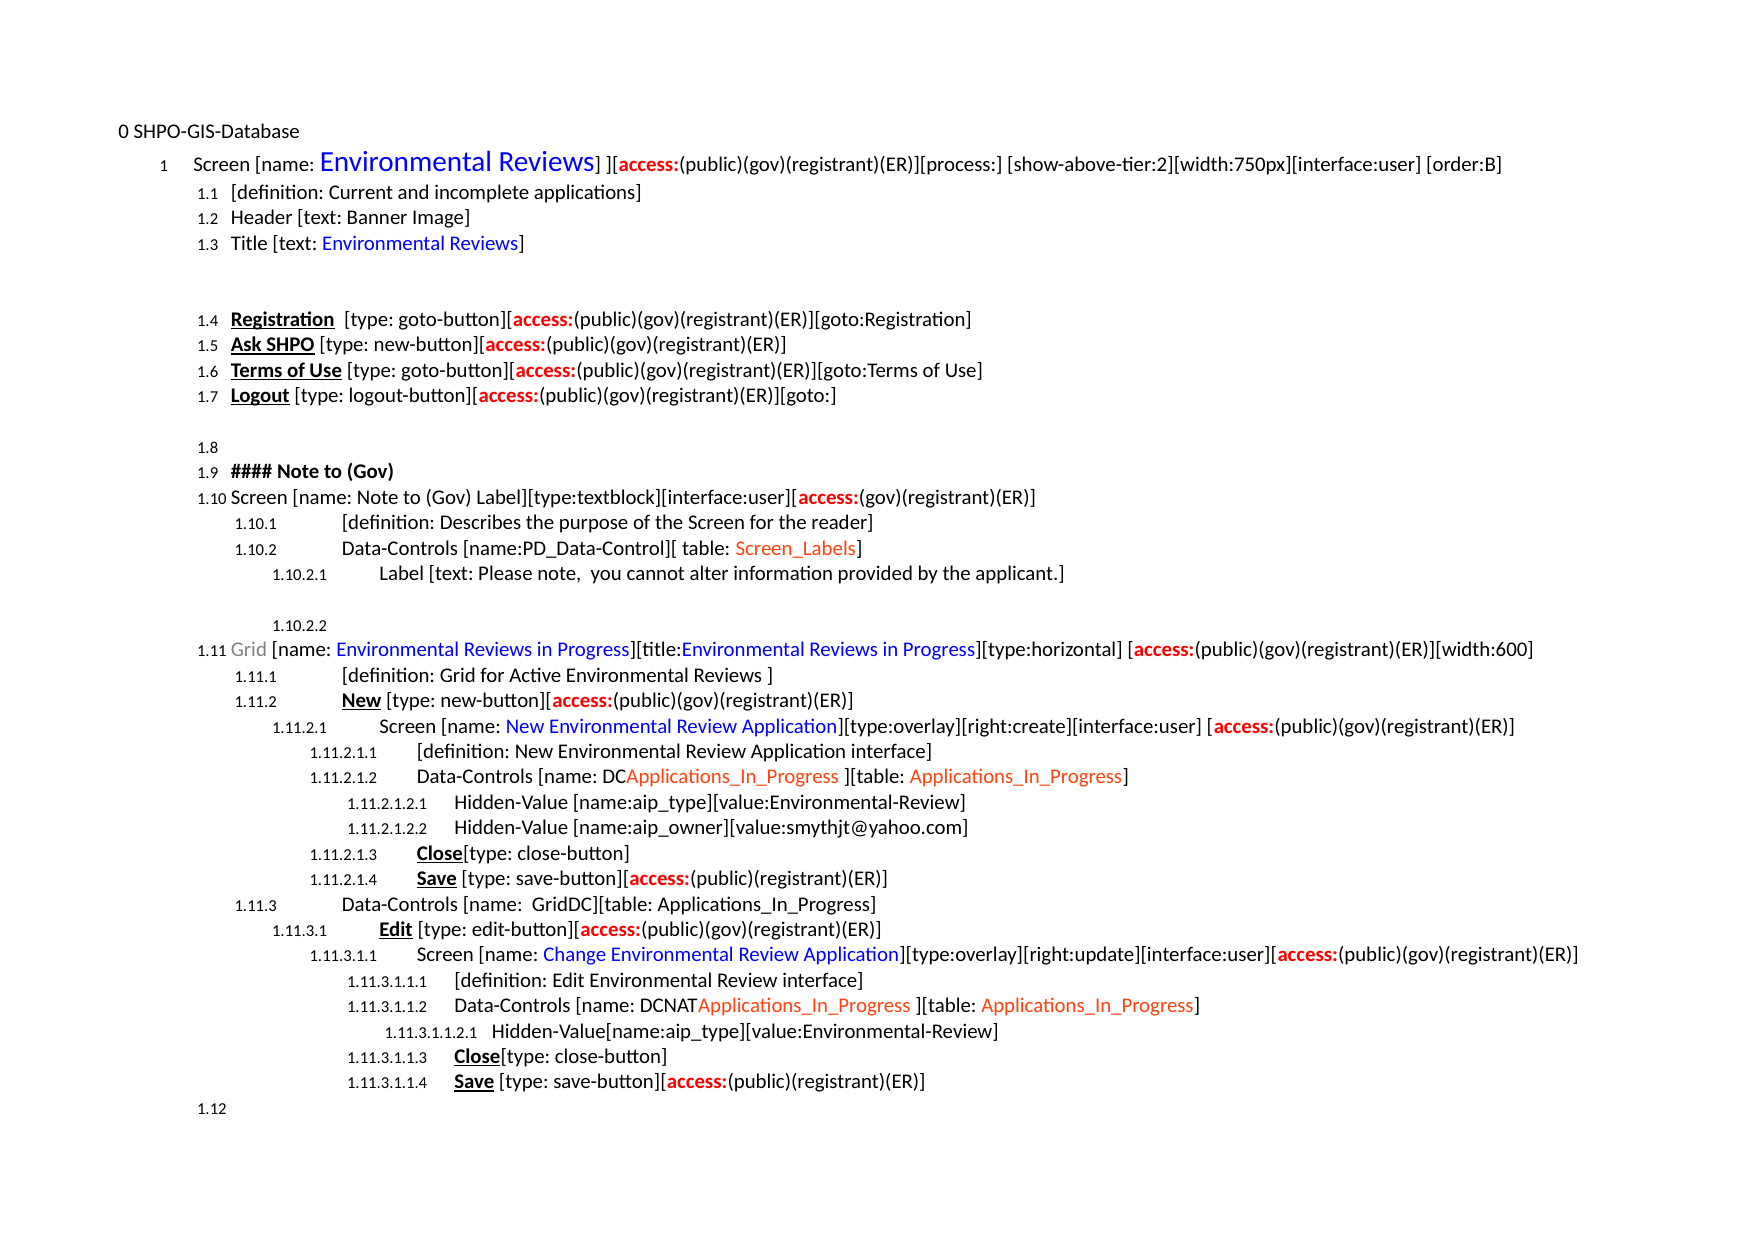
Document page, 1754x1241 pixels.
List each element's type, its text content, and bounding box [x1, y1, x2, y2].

list Grid [name: Environmental Reviews in Progress][title:Environmental Reviews in Progress][type:horizontal] [access:(public)(gov)(registrant)(ER)][width:600] [193, 637, 1636, 662]
list Screen [name: Change Environmental Review Application][type:overlay][right:update][interface:user][access:(public)(gov)(registrant)(ER)] [306, 942, 1636, 967]
list Logout [type: logout-button][access:(public)(gov)(registrant)(ER)][goto:] [193, 382, 1636, 408]
list Registration [type: goto-button][access:(public)(gov)(registrant)(ER)][goto:Registration] [193, 306, 1636, 332]
list #### Note to (Gov) [193, 459, 1636, 484]
text 0 SHPO-GIS-Database [118, 118, 1636, 143]
list Close[type: close-button] [306, 840, 1636, 865]
list [definition: Grid for Active Environmental Reviews ] [231, 662, 1636, 687]
list Data-Controls [name:PD_Data-Control][ table: Screen_Labels] [231, 535, 1636, 560]
list Data-Controls [name: DCNATApplications_In_Progress ][table: Applications_In_Progress] [343, 992, 1636, 1018]
list Screen [name: New Environmental Review Application][type:overlay][right:create][interface:user] [access:(public)(gov)(registrant)(ER)] [268, 713, 1636, 738]
list Header [text: Banner Image] [193, 204, 1636, 230]
list Label [text: Please note, you cannot alter information provided by the applicant.] [268, 560, 1636, 586]
list Screen [name: Environmental Reviews] ][access:(public)(gov)(registrant)(ER)][process:] [show-above-tier:2][width:750px][interface:user] [order:B] [156, 143, 1636, 179]
list Hidden-Value[name:aip_type][value:Environmental-Review] [381, 1018, 1636, 1043]
list [definition: Current and incomplete applications] [193, 179, 1636, 204]
list [definition: Describes the purpose of the Screen for the reader] [231, 509, 1636, 535]
list Screen [name: Note to (Gov) Label][type:textblock][interface:user][access:(gov)(registrant)(ER)] [193, 484, 1636, 509]
list Data-Controls [name: DCApplications_In_Progress ][table: Applications_In_Progress] [306, 764, 1636, 789]
list Hidden-Value [name:aip_type][value:Environmental-Review] [343, 789, 1636, 814]
list Data-Controls [name: GridDC][table: Applications_In_Progress] [231, 891, 1636, 916]
list Terms of Use [type: goto-button][access:(public)(gov)(registrant)(ER)][goto:Terms of Use] [193, 357, 1636, 382]
list [definition: New Environmental Review Application interface] [306, 738, 1636, 764]
list Ask SHPO [type: new-button][access:(public)(gov)(registrant)(ER)] [193, 332, 1636, 357]
list [definition: Edit Environmental Review interface] [343, 967, 1636, 992]
list Close[type: close-button] [343, 1043, 1636, 1069]
list Save [type: save-button][access:(public)(registrant)(ER)] [306, 865, 1636, 891]
list Save [type: save-button][access:(public)(registrant)(ER)] [343, 1069, 1636, 1094]
list Hidden-Value [name:aip_owner][value:smythjt@yahoo.com] [343, 814, 1636, 840]
list Edit [type: edit-button][access:(public)(gov)(registrant)(ER)] [268, 916, 1636, 942]
list New [type: new-button][access:(public)(gov)(registrant)(ER)] [231, 687, 1636, 713]
list Title [text: Environmental Reviews] [193, 230, 1636, 255]
